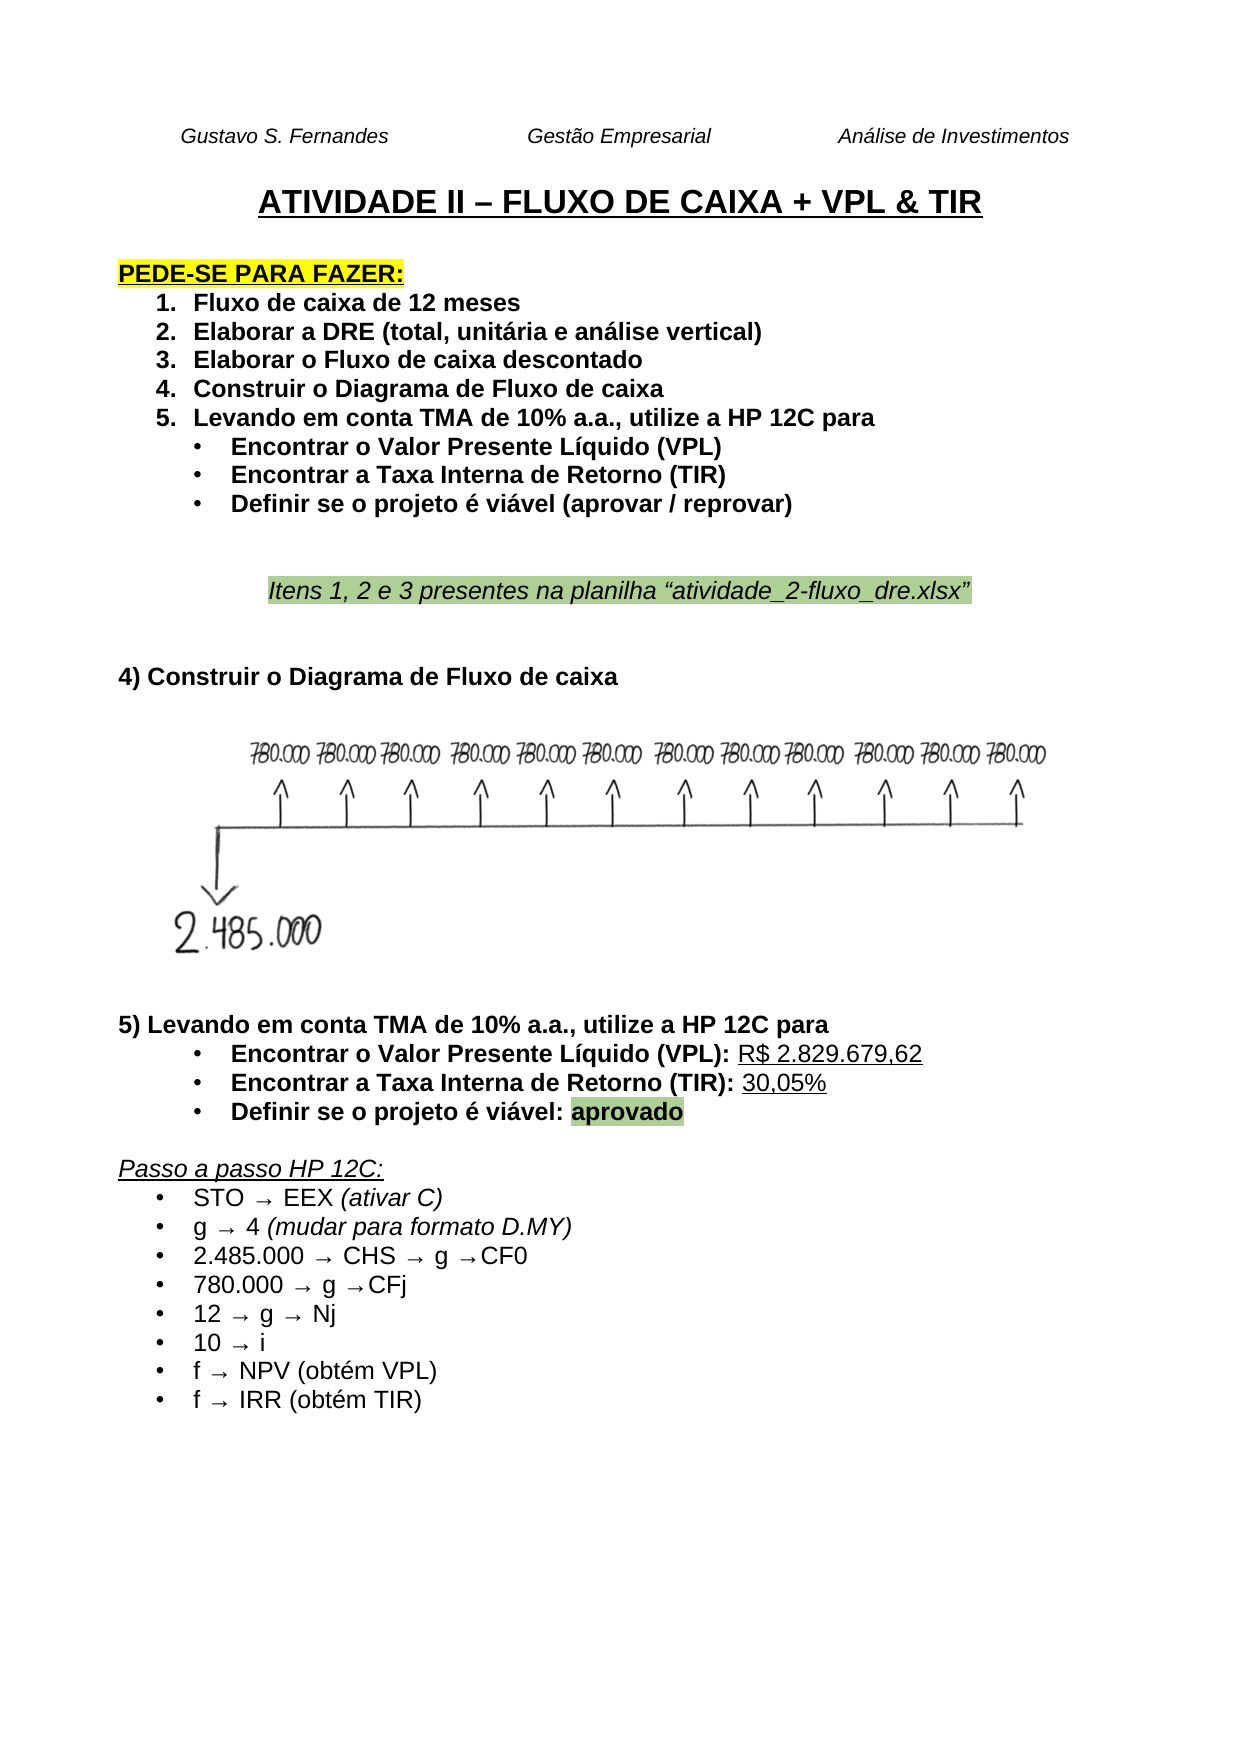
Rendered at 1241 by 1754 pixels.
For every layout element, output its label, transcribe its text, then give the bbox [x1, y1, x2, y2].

table_header Análise de Investimentos [788, 118, 1122, 153]
list Elaborar a DRE (total, unitária e análise vertical) [156, 317, 1122, 345]
list Encontrar a Taxa Interna de Retorno (TIR): 30,05% [193, 1068, 1122, 1097]
list Construir o Diagrama de Fluxo de caixa [156, 374, 1122, 403]
list 12 → g → Nj [156, 1299, 1122, 1327]
text Passo a passo HP 12C: [118, 1154, 1122, 1183]
table_header Gestão Empresarial [453, 118, 787, 153]
list Levando em conta TMA de 10% a.a., utilize a HP 12C para [156, 403, 1122, 432]
list Definir se o projeto é viável: aprovado [193, 1097, 1122, 1126]
list Encontrar o Valor Presente Líquido (VPL) [193, 432, 1122, 461]
text PEDE-SE PARA FAZER: [118, 259, 1122, 288]
list Fluxo de caixa de 12 meses [156, 288, 1122, 317]
text Itens 1, 2 e 3 presentes na planilha “atividade_2-fluxo_dre.xlsx” [118, 576, 1122, 604]
list f → NPV (obtém VPL) [156, 1356, 1122, 1385]
list Encontrar a Taxa Interna de Retorno (TIR) [193, 461, 1122, 489]
list Definir se o projeto é viável (aprovar / reprovar) [193, 489, 1122, 518]
list 10 → i [156, 1327, 1122, 1356]
list g → 4 (mudar para formato D.MY) [156, 1212, 1122, 1241]
list 780.000 → g →CFj [156, 1270, 1122, 1299]
list 2.485.000 → CHS → g →CF0 [156, 1241, 1122, 1270]
table_header Gustavo S. Fernandes [118, 118, 453, 153]
list STO → EEX (ativar C) [156, 1183, 1122, 1212]
text ATIVIDADE II – FLUXO DE CAIXA + VPL & TIR [118, 182, 1122, 221]
text 4) Construir o Diagrama de Fluxo de caixa [118, 662, 1122, 690]
list Elaborar o Fluxo de caixa descontado [156, 345, 1122, 374]
list Encontrar o Valor Presente Líquido (VPL): R$ 2.829.679,62 [193, 1039, 1122, 1068]
picture [118, 690, 1123, 982]
text 5) Levando em conta TMA de 10% a.a., utilize a HP 12C para [118, 1010, 1122, 1039]
list f → IRR (obtém TIR) [156, 1385, 1122, 1414]
